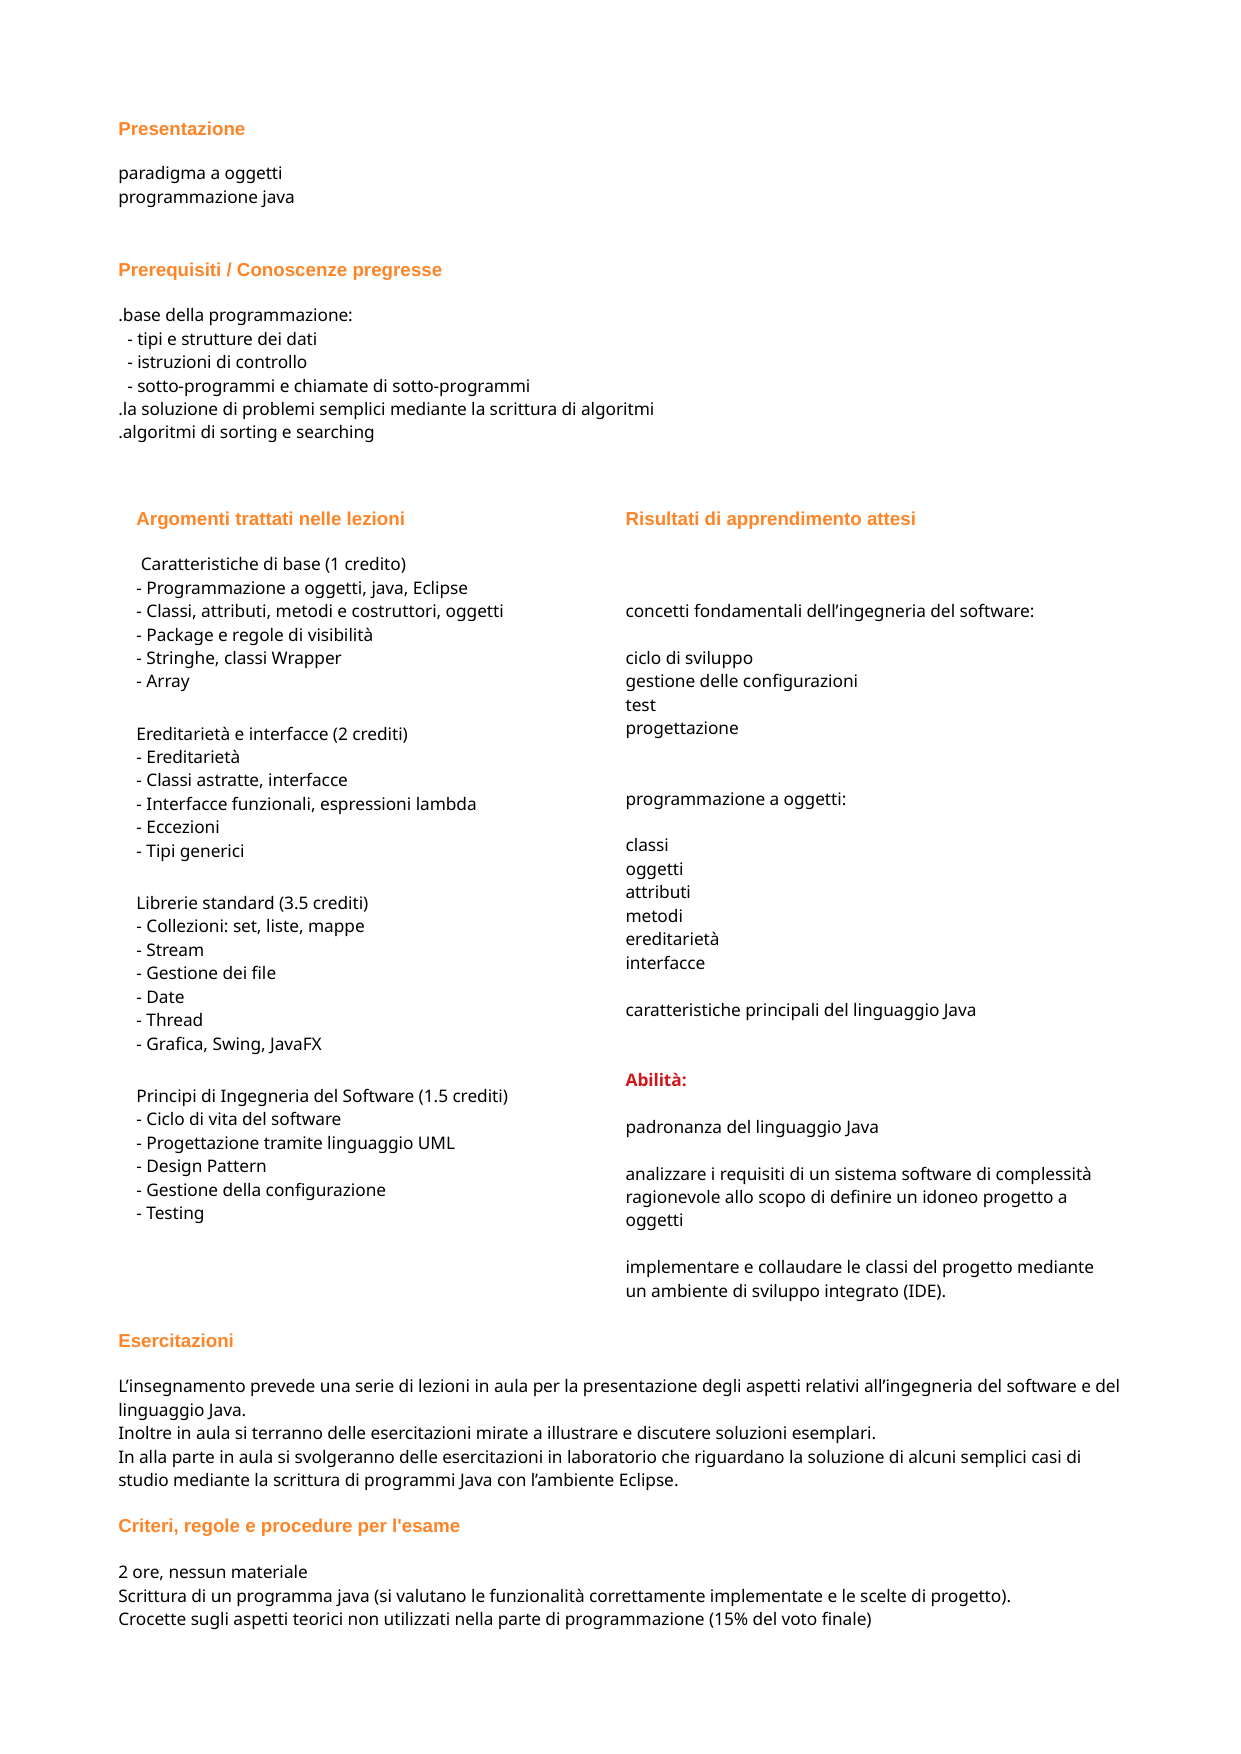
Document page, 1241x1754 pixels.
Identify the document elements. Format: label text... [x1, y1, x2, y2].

text .algoritmi di sorting e searching [118, 421, 1122, 473]
text 2 ore, nessun materiale [118, 1560, 1122, 1584]
text paradigma a oggetti [118, 161, 1122, 185]
table_header Risultati di apprendimento attesi concetti fondamentali dell’ingegneria del software: ciclo di sviluppo gestione delle configurazioni test progettazione programmazione a oggetti: classi oggetti attributi metodi ereditarietà interfacce caratteristiche principali del linguaggio Java Abilità: padronanza del linguaggio Java analizzare i requisiti di un sistema software di complessità ragionevole allo scopo di definire un idoneo progetto a oggetti implementare e collaudare le classi del progetto mediante un ambiente di sviluppo integrato (IDE). [620, 502, 1122, 1308]
text Presentazione [118, 118, 1122, 140]
text programmazione java [118, 185, 1122, 237]
text In alla parte in aula si svolgeranno delle esercitazioni in laboratorio che riguardano la soluzione di alcuni semplici casi di studio mediante la scrittura di programmi Java con l’ambiente Eclipse. [118, 1445, 1122, 1492]
text - sotto-programmi e chiamate di sotto-programmi [118, 374, 1122, 397]
text .base della programmazione: [118, 303, 1122, 327]
text Crocette sugli aspetti teorici non utilizzati nella parte di programmazione (15% del voto finale) [118, 1607, 1122, 1631]
text Inoltre in aula si terranno delle esercitazioni mirate a illustrare e discutere soluzioni esemplari. [118, 1421, 1122, 1445]
text .la soluzione di problemi semplici mediante la scrittura di algoritmi [118, 397, 1122, 421]
text Esercitazioni [118, 1329, 1122, 1351]
text - tipi e strutture dei dati [118, 327, 1122, 350]
text Criteri, regole e procedure per l'esame [118, 1515, 1122, 1537]
text L’insegnamento prevede una serie di lezioni in aula per la presentazione degli aspetti relativi all’ingegneria del software e del linguaggio Java. [118, 1374, 1122, 1421]
text Prerequisiti / Conoscenze pregresse [118, 258, 1122, 280]
text Scrittura di un programma java (si valutano le funzionalità correttamente implementate e le scelte di progetto). [118, 1584, 1122, 1607]
text - istruzioni di controllo [118, 350, 1122, 374]
table_header Argomenti trattati nelle lezioni Caratteristiche di base (1 credito) - Programmazione a oggetti, java, Eclipse - Classi, attributi, metodi e costruttori, oggetti - Package e regole di visibilità - Stringhe, classi Wrapper - Array Ereditarietà e interfacce (2 crediti) - Ereditarietà - Classi astratte, interfacce - Interfacce funzionali, espressioni lambda - Eccezioni - Tipi generici Librerie standard (3.5 crediti) - Collezioni: set, liste, mappe - Stream - Gestione dei file - Date - Thread - Grafica, Swing, JavaFX Principi di Ingegneria del Software (1.5 crediti) - Ciclo di vita del software - Progettazione tramite linguaggio UML - Design Pattern - Gestione della configurazione - Testing [131, 502, 619, 1308]
